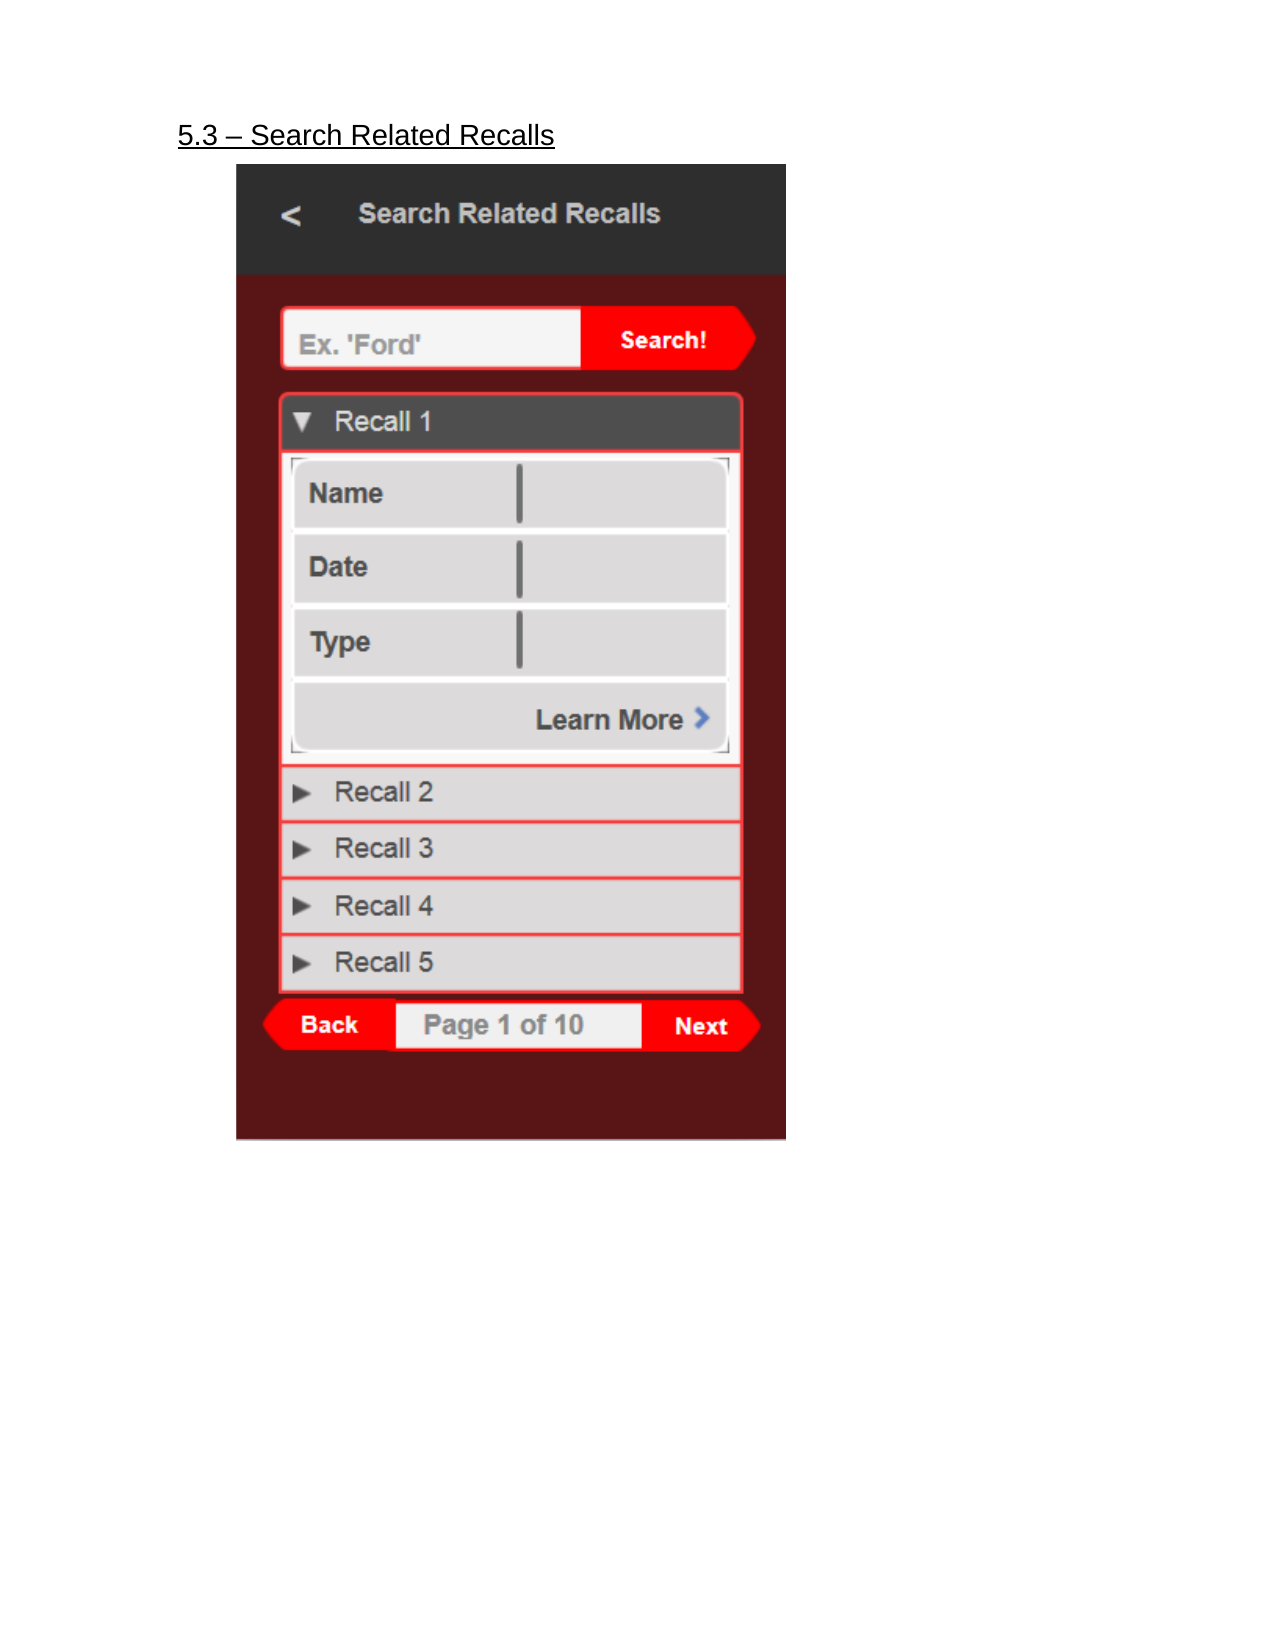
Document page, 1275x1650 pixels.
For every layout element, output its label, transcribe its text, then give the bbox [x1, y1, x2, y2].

subtitle 5.3 – Search Related Recalls [177, 118, 1157, 152]
picture [236, 164, 786, 1141]
